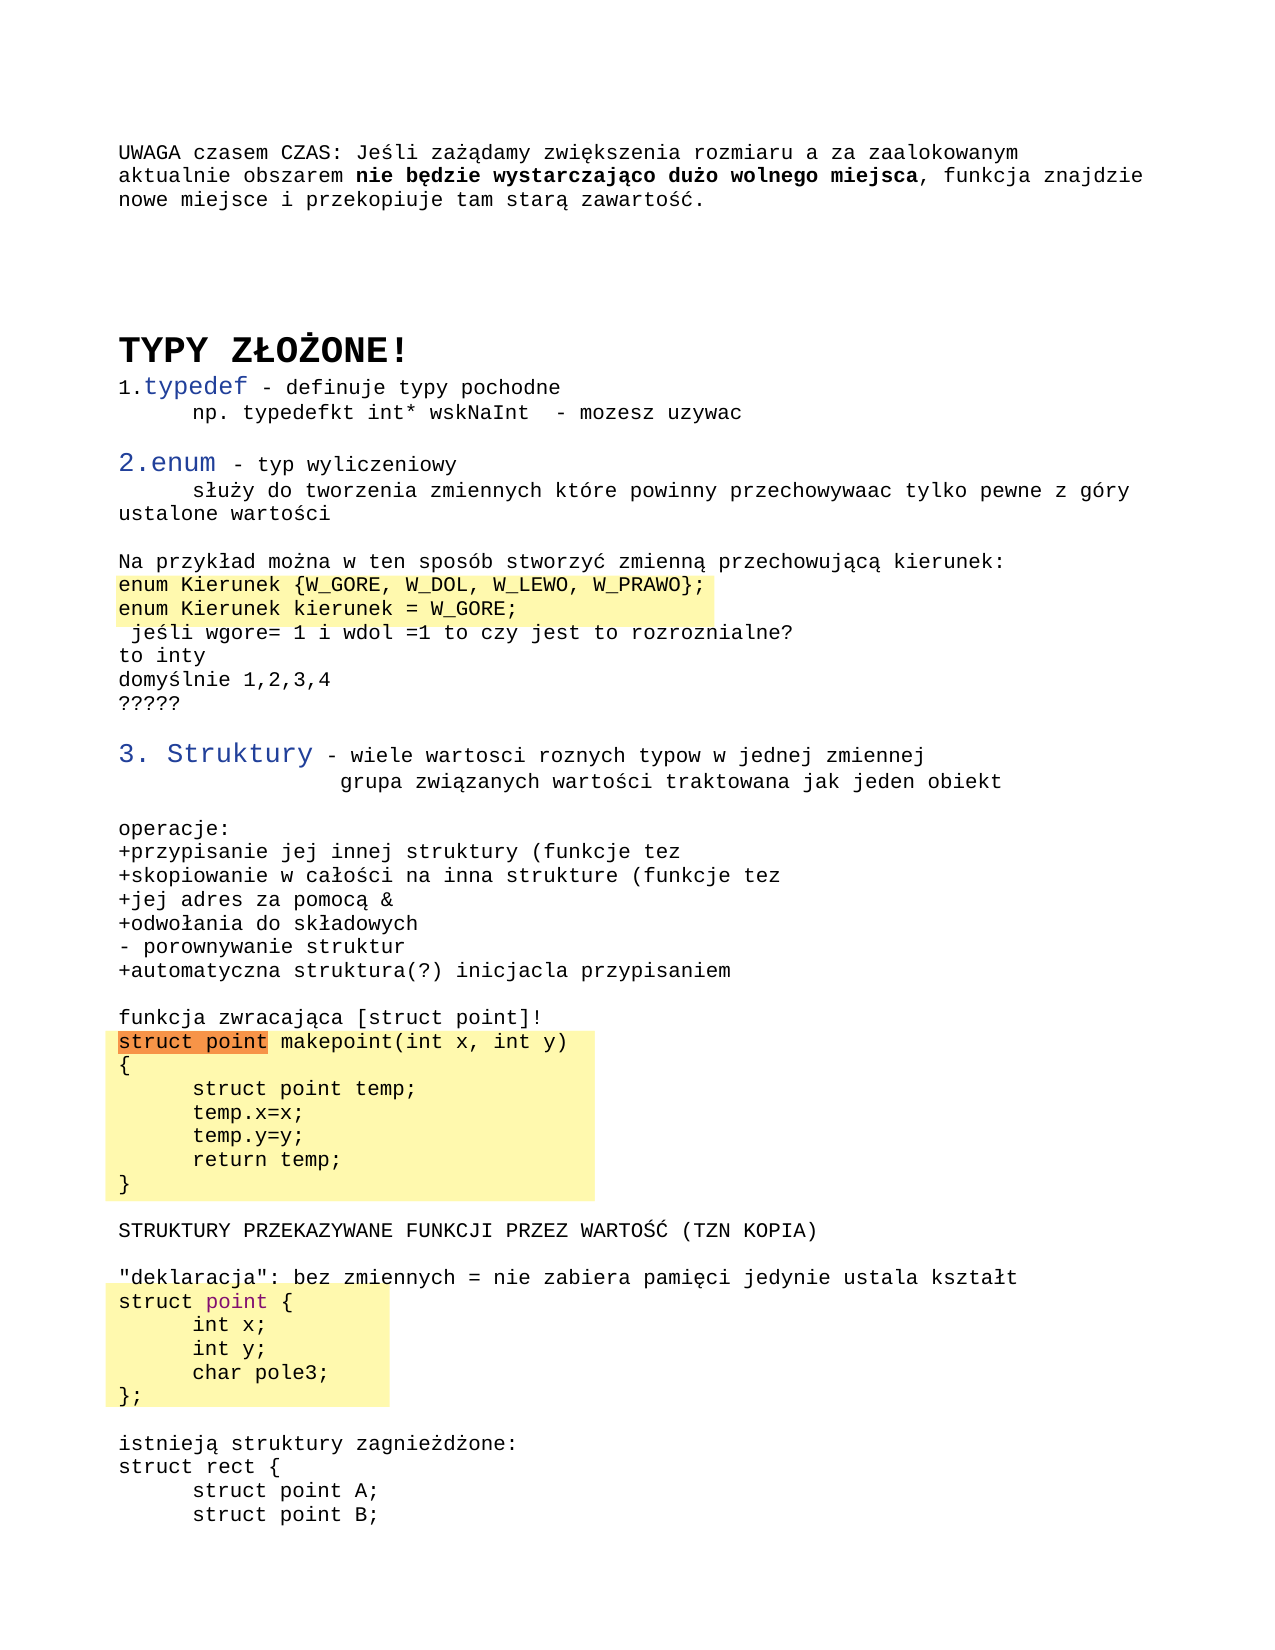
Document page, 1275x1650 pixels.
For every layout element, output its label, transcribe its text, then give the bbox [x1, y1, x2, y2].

text "deklaracja": bez zmiennych = nie zabiera pamięci jedynie ustala kształt [118, 1267, 1157, 1291]
text +automatyczna struktura(?) inicjacla przypisaniem [118, 960, 1157, 983]
text enum Kierunek {W_GORE, W_DOL, W_LEWO, W_PRAWO}; [118, 574, 1157, 598]
text 2.enum - typ wyliczeniowy [118, 449, 1157, 480]
text { [595, 1054, 1157, 1078]
text - porownywanie struktur [118, 936, 1157, 960]
text domyślnie 1,2,3,4 [118, 669, 1157, 693]
text jeśli wgore= 1 i wdol =1 to czy jest to rozroznialne? [118, 622, 1157, 645]
text }; [118, 1385, 1157, 1409]
text 1.typedef - definuje typy pochodne [118, 373, 1157, 402]
text +skopiowanie w całości na inna strukture (funkcje tez [118, 865, 1157, 889]
text struct point B; [118, 1504, 1157, 1527]
text 3. Struktury - wiele wartosci roznych typow w jednej zmiennej [118, 740, 1157, 771]
text UWAGA czasem CZAS: Jeśli zażądamy zwiększenia rozmiaru a za zaalokowanym [118, 142, 1157, 165]
text enum Kierunek kierunek = W_GORE; [715, 598, 1157, 622]
text struct point temp; [595, 1078, 1157, 1102]
text int x; [390, 1314, 1157, 1338]
text struct point makepoint(int x, int y) [595, 1031, 1157, 1054]
text } [595, 1173, 1157, 1196]
text służy do tworzenia zmiennych które powinny przechowywaac tylko pewne z góry ustalone wartości [118, 480, 1157, 527]
text +przypisanie jej innej struktury (funkcje tez [118, 842, 1157, 865]
text grupa związanych wartości traktowana jak jeden obiekt [118, 771, 1157, 794]
text +odwołania do składowych [118, 912, 1157, 936]
text +jej adres za pomocą & [118, 889, 1157, 912]
text char pole3; [390, 1362, 1157, 1385]
text np. typedefkt int* wskNaInt - mozesz uzywac [118, 402, 1157, 425]
text STRUKTURY PRZEKAZYWANE FUNKCJI PRZEZ WARTOŚĆ (TZN KOPIA) [118, 1220, 1157, 1243]
text temp.y=y; [595, 1125, 1157, 1149]
text return temp; [595, 1149, 1157, 1173]
text Na przykład można w ten sposób stworzyć zmienną przechowującą kierunek: [118, 551, 1157, 574]
text TYPY ZŁOŻONE! [118, 331, 1157, 373]
text int y; [390, 1338, 1157, 1362]
text operacje: [118, 818, 1157, 842]
text ????? [118, 693, 1157, 716]
text struct rect { [118, 1456, 1157, 1480]
text aktualnie obszarem nie będzie wystarczająco dużo wolnego miejsca, funkcja znajdzie nowe miejsce i przekopiuje tam starą zawartość. [118, 165, 1157, 213]
text temp.x=x; [595, 1102, 1157, 1125]
text struct point A; [118, 1480, 1157, 1504]
text funkcja zwracająca [struct point]! [118, 1007, 1157, 1031]
text istnieją struktury zagnieżdżone: [118, 1433, 1157, 1456]
text struct point { [390, 1291, 1157, 1314]
text to inty [118, 645, 1157, 669]
